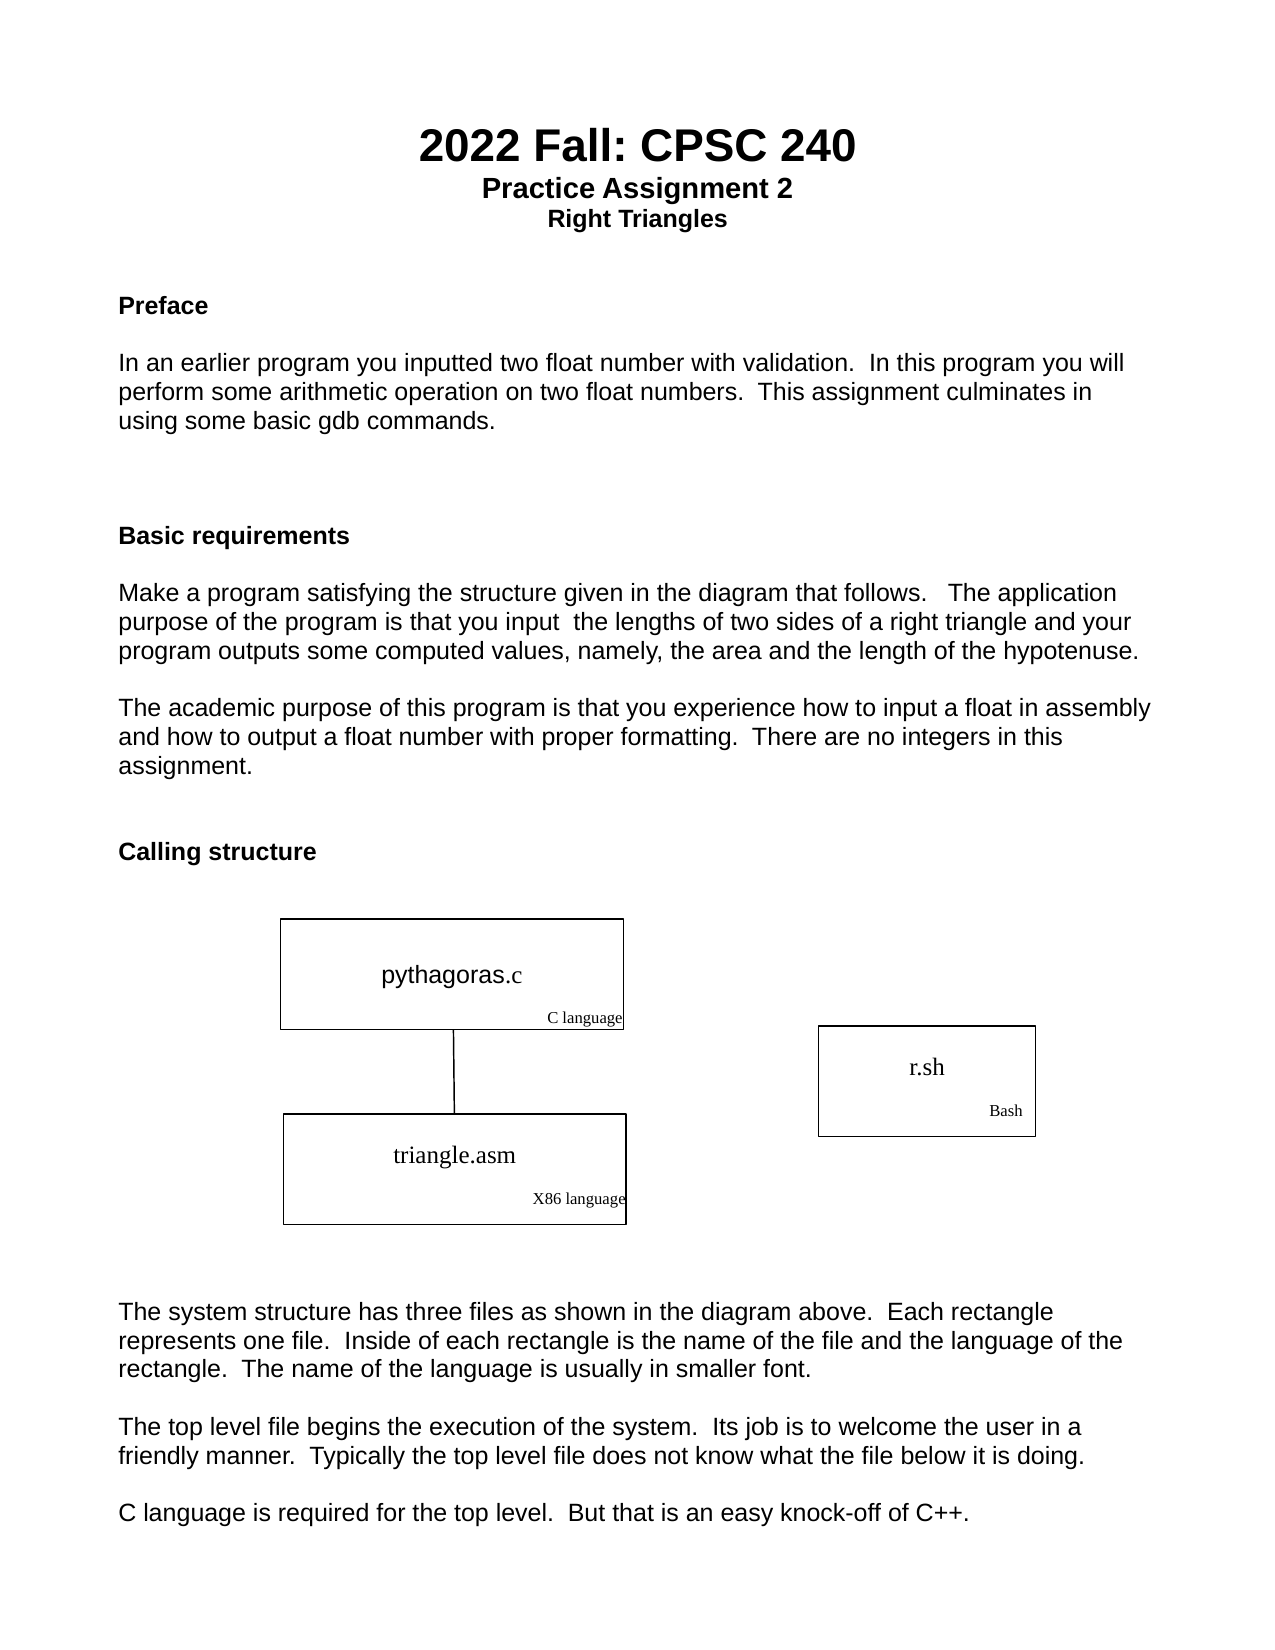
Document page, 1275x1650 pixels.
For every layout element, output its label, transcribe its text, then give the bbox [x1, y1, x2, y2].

text Basic requirements [118, 521, 1157, 549]
text The system structure has three files as shown in the diagram above. Each rectangle represents one file. Inside of each rectangle is the name of the file and the language of the rectangle. The name of the language is usually in smaller font. [118, 1297, 1157, 1383]
text Calling structure [118, 837, 1157, 866]
text In an earlier program you inputted two float number with validation. In this program you will perform some arithmetic operation on two float numbers. This assignment culminates in using some basic gdb commands. [118, 348, 1157, 434]
text The academic purpose of this program is that you experience how to input a float in assembly and how to output a float number with proper formatting. There are no integers in this assignment. [118, 693, 1157, 779]
text Preface [118, 291, 1157, 319]
text 2022 Fall: CPSC 240 [118, 118, 1157, 171]
text C language is required for the top level. But that is an easy knock-off of C++. [118, 1498, 1157, 1527]
text Make a program satisfying the structure given in the diagram that follows. The application purpose of the program is that you input the lengths of two sides of a right triangle and your program outputs some computed values, namely, the area and the length of the hypotenuse. [118, 578, 1157, 664]
text Practice Assignment 2 [118, 171, 1157, 204]
text The top level file begins the execution of the system. Its job is to welcome the user in a friendly manner. Typically the top level file does not know what the file below it is doing. [118, 1412, 1157, 1469]
text Right Triangles [118, 204, 1157, 233]
